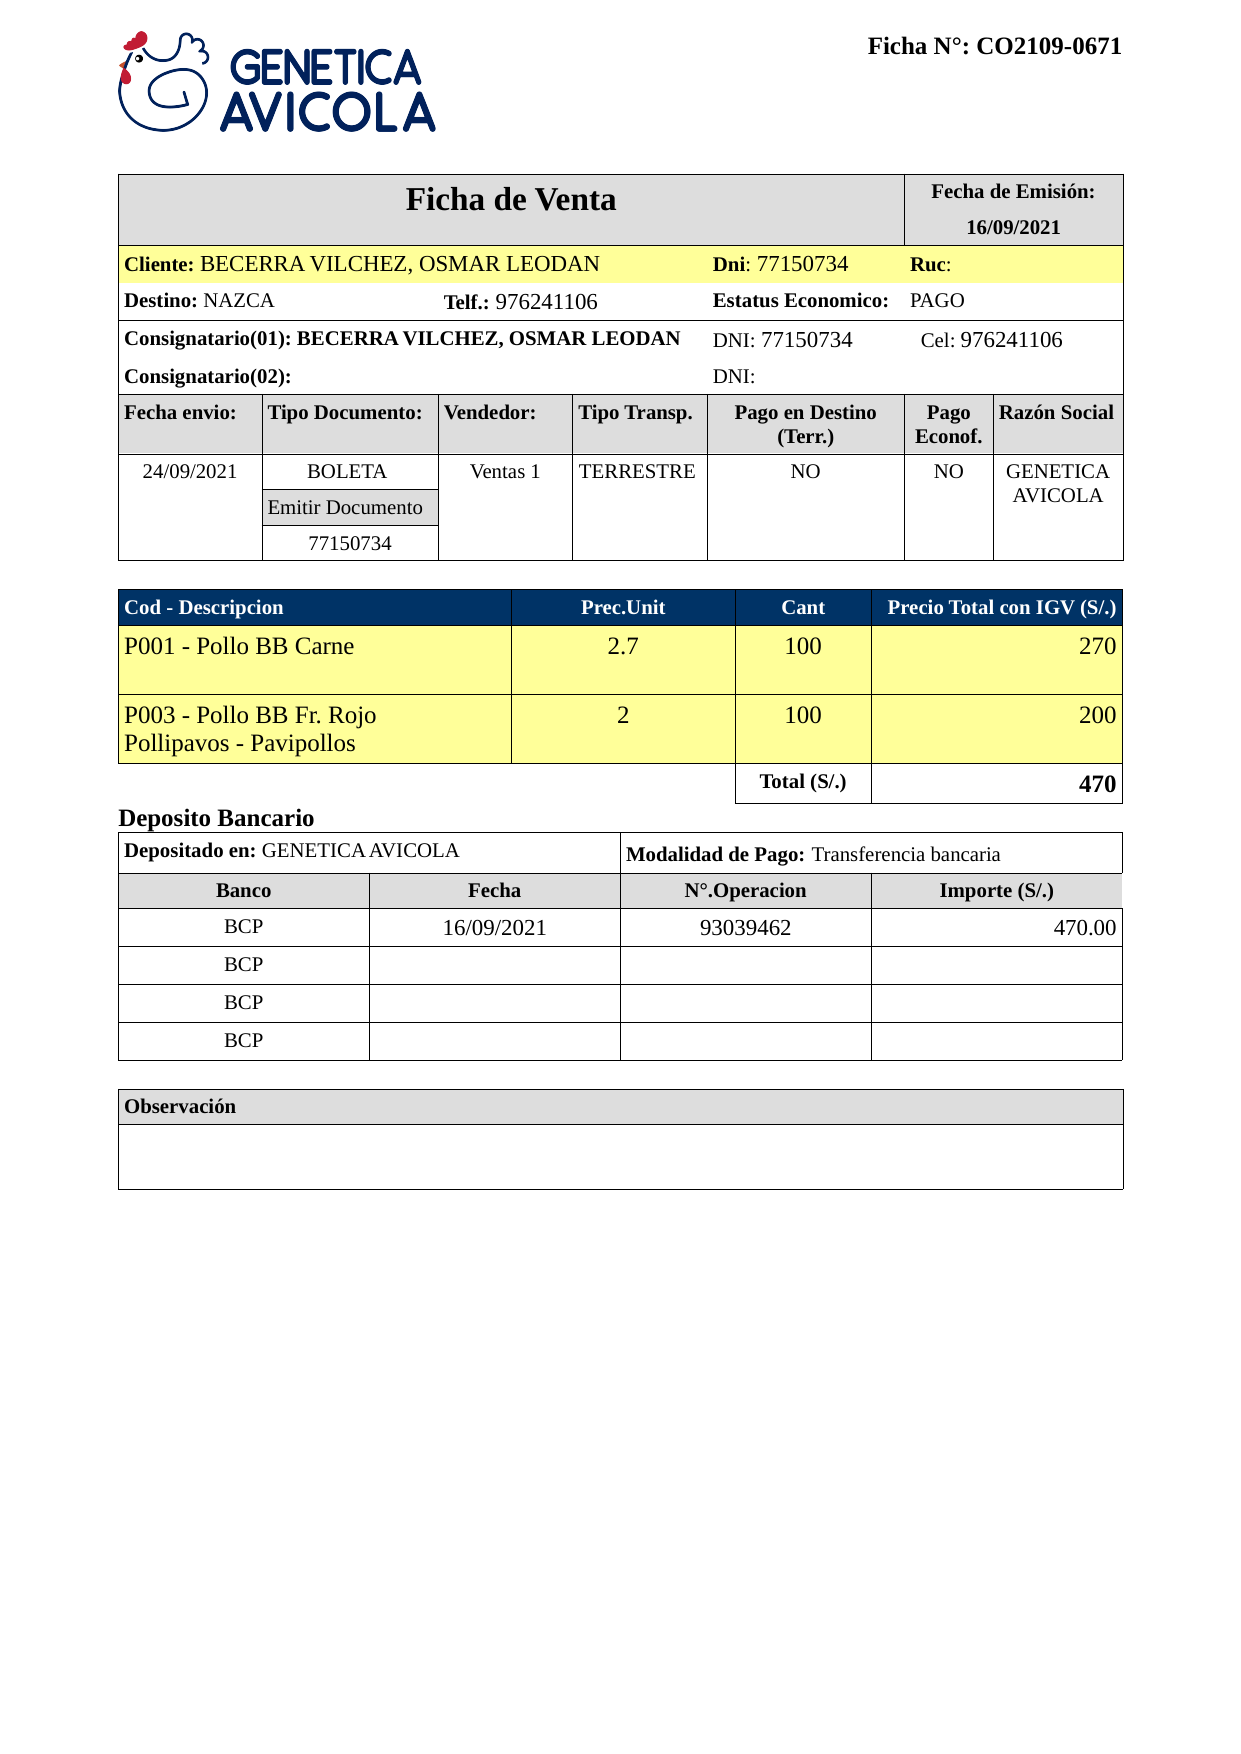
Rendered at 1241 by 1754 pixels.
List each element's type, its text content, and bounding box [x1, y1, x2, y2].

table_header Precio Total con IGV (S/.) [872, 590, 1122, 625]
table_cell Pago Econof. [905, 395, 993, 453]
table_header Observación [119, 1090, 1123, 1124]
table_cell Telf.: 976241106 [438, 283, 707, 320]
table_cell Estatus Economico: [707, 283, 904, 320]
table_header Ficha de Venta [119, 175, 904, 245]
table_cell Razón Social [994, 395, 1123, 453]
table_cell [119, 1125, 1123, 1189]
table_cell 2 [512, 695, 735, 763]
table_cell [370, 947, 620, 984]
table_cell Pago en Destino (Terr.) [708, 395, 904, 453]
table_cell 100 [736, 695, 871, 763]
table_cell BOLETA [263, 455, 438, 489]
table_cell Emitir Documento [263, 490, 438, 525]
table_cell Total (S/.) [736, 764, 871, 803]
table_cell Ventas 1 [439, 455, 572, 560]
picture [118, 31, 436, 132]
table_cell Destino: NAZCA [119, 283, 438, 320]
table_cell Dni: 77150734 [707, 246, 904, 283]
table_cell 270 [872, 626, 1122, 694]
table_header Depositado en: GENETICA AVICOLA [119, 833, 620, 872]
table_cell Cliente: BECERRA VILCHEZ, OSMAR LEODAN [119, 246, 707, 283]
table_cell Consignatario(01): BECERRA VILCHEZ, OSMAR LEODAN [119, 321, 707, 358]
table_cell P001 - Pollo BB Carne [119, 626, 511, 694]
table_cell 16/09/2021 [905, 209, 1123, 245]
table_cell 16/09/2021 [370, 909, 620, 946]
table_cell DNI: [707, 358, 1123, 394]
table_cell [370, 1023, 620, 1060]
table_cell 77150734 [263, 526, 438, 560]
table_header Cod - Descripcion [119, 590, 511, 625]
text Deposito Bancario [118, 803, 1122, 832]
table_cell N°.Operacion [621, 874, 871, 908]
table_header Fecha de Emisión: [905, 175, 1123, 209]
table_cell DNI: 77150734 [707, 321, 915, 358]
table_cell BCP [119, 909, 369, 946]
table_cell [621, 947, 871, 984]
table_cell 470.00 [872, 909, 1122, 946]
table_cell [511, 764, 735, 803]
table_cell 93039462 [621, 909, 871, 946]
table_cell [872, 1023, 1122, 1060]
table_cell [621, 1023, 871, 1060]
table_cell 200 [872, 695, 1122, 763]
table_cell [872, 947, 1122, 984]
table_cell [370, 985, 620, 1022]
table_cell Cel: 976241106 [915, 321, 1123, 358]
table_cell Tipo Transp. [573, 395, 707, 453]
table_cell PAGO [904, 283, 1123, 320]
table_cell NO [708, 455, 904, 560]
table_cell Banco [119, 874, 369, 908]
table_cell 2.7 [512, 626, 735, 694]
table_cell GENETICA AVICOLA [994, 455, 1123, 560]
table_header Prec.Unit [512, 590, 735, 625]
table_cell Importe (S/.) [872, 874, 1122, 908]
table_cell 470 [872, 764, 1122, 803]
table_cell Fecha envio: [119, 395, 262, 453]
table_cell BCP [119, 947, 369, 984]
table_cell [621, 985, 871, 1022]
table_cell NO [905, 455, 993, 560]
table_cell [118, 764, 511, 803]
table_cell 100 [736, 626, 871, 694]
table_cell TERRESTRE [573, 455, 707, 560]
table_cell BCP [119, 1023, 369, 1060]
table_cell Ruc: [904, 246, 1123, 283]
table_cell Vendedor: [439, 395, 572, 453]
table_header Cant [736, 590, 871, 625]
table_cell BCP [119, 985, 369, 1022]
table_cell Consignatario(02): [119, 358, 707, 394]
table_cell Fecha [370, 874, 620, 908]
table_cell [872, 985, 1122, 1022]
table_header Modalidad de Pago: Transferencia bancaria [621, 833, 1122, 872]
table_cell Tipo Documento: [263, 395, 438, 453]
table_cell P003 - Pollo BB Fr. Rojo Pollipavos - Pavipollos [119, 695, 511, 763]
table_cell 24/09/2021 [119, 455, 262, 560]
